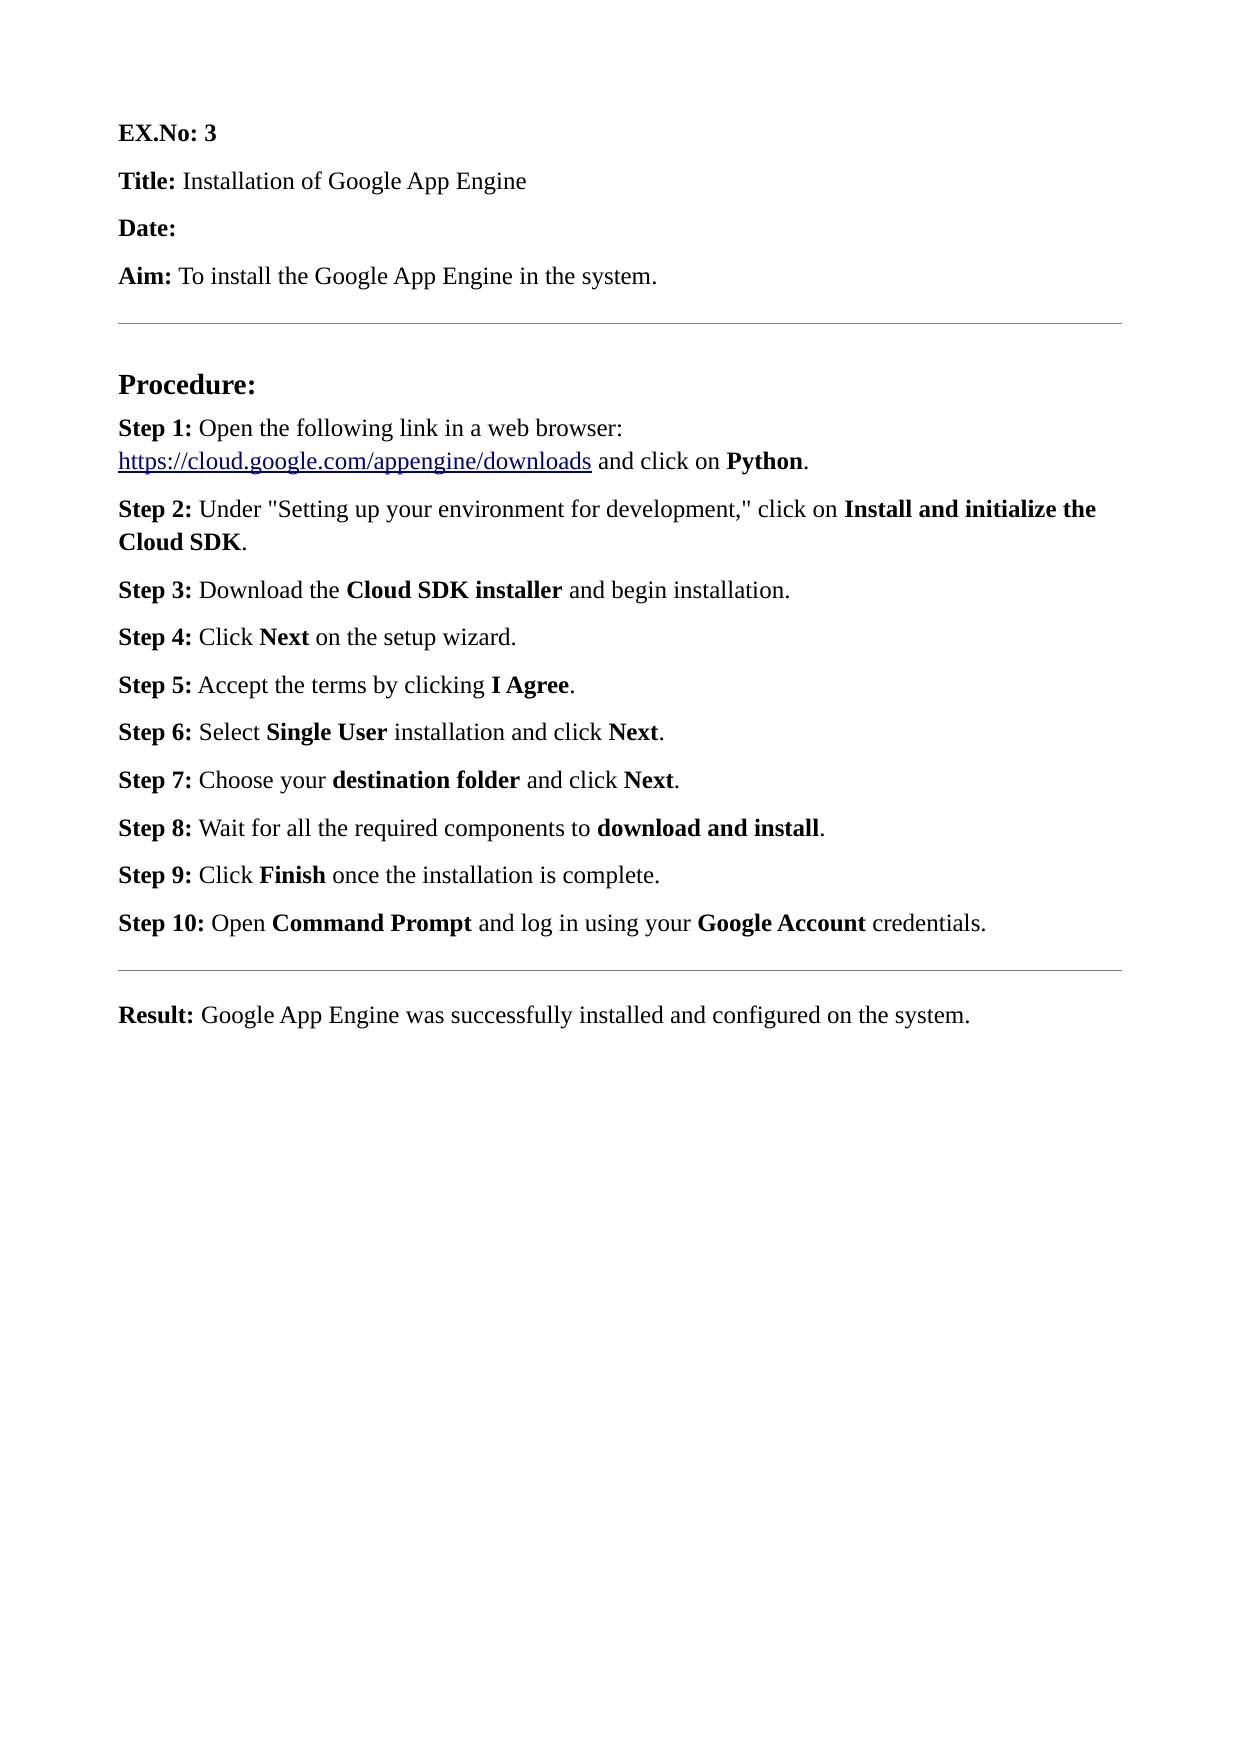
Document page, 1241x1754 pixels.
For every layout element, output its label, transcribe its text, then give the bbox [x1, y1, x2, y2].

subtitle Procedure: [118, 367, 1122, 401]
text Step 4: Click Next on the setup wizard. [118, 622, 1122, 651]
text Date: [118, 213, 1122, 242]
text Step 2: Under "Setting up your environment for development," click on Install and initialize the Cloud SDK. [118, 494, 1122, 556]
text Aim: To install the Google App Engine in the system. [118, 261, 1122, 290]
text Step 6: Select Single User installation and click Next. [118, 717, 1122, 746]
text Step 1: Open the following link in a web browser: https://cloud.google.com/appengine/downloads and click on Python. [118, 413, 1122, 475]
text EX.No: 3 [118, 118, 1122, 147]
text Result: Google App Engine was successfully installed and configured on the system. [118, 1000, 1122, 1028]
text Step 5: Accept the terms by clicking I Agree. [118, 670, 1122, 699]
text Step 8: Wait for all the required components to download and install. [118, 813, 1122, 841]
text Step 9: Click Finish once the installation is complete. [118, 860, 1122, 889]
text Step 7: Choose your destination folder and click Next. [118, 765, 1122, 794]
text Step 10: Open Command Prompt and log in using your Google Account credentials. [118, 908, 1122, 937]
text Title: Installation of Google App Engine [118, 166, 1122, 194]
text Step 3: Download the Cloud SDK installer and begin installation. [118, 575, 1122, 603]
